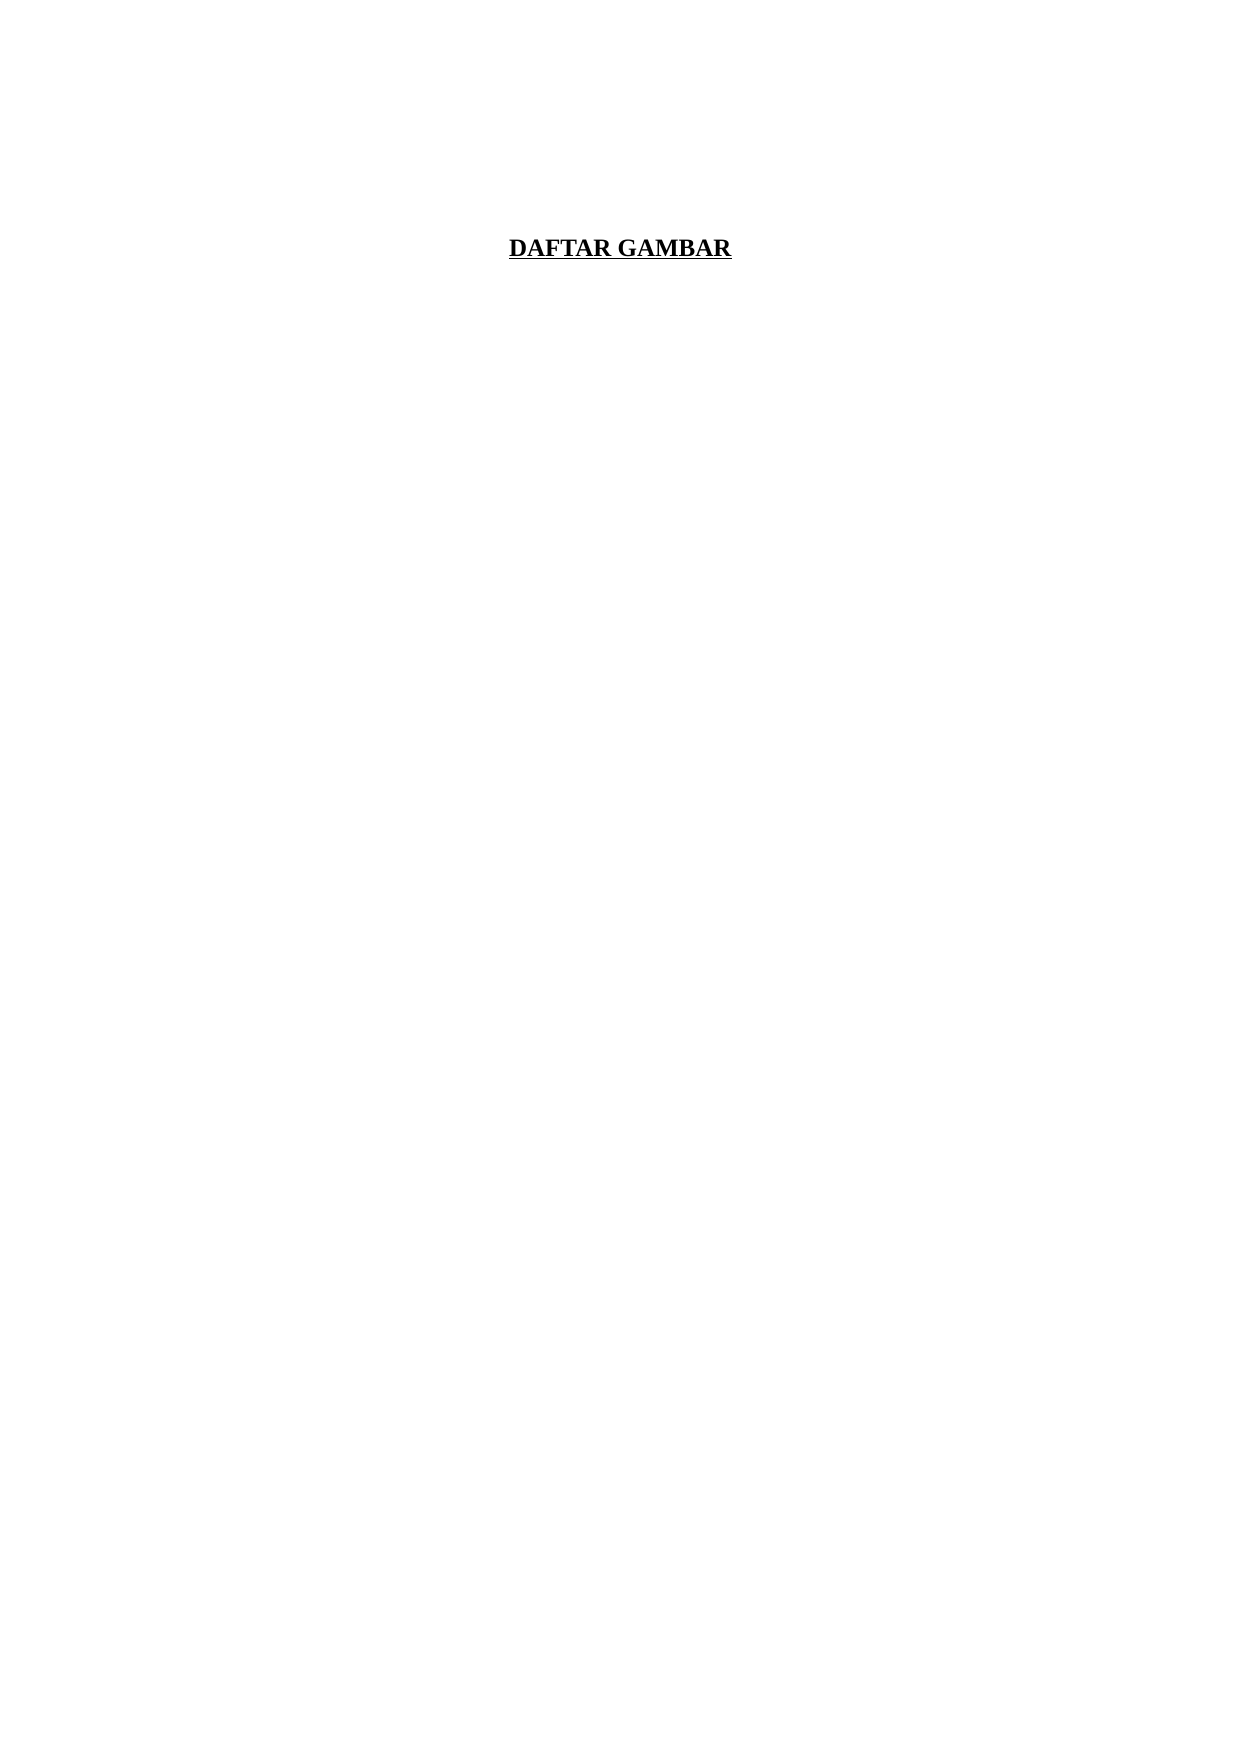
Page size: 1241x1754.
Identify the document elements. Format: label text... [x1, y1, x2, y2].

text DAFTAR GAMBAR [118, 233, 1122, 262]
